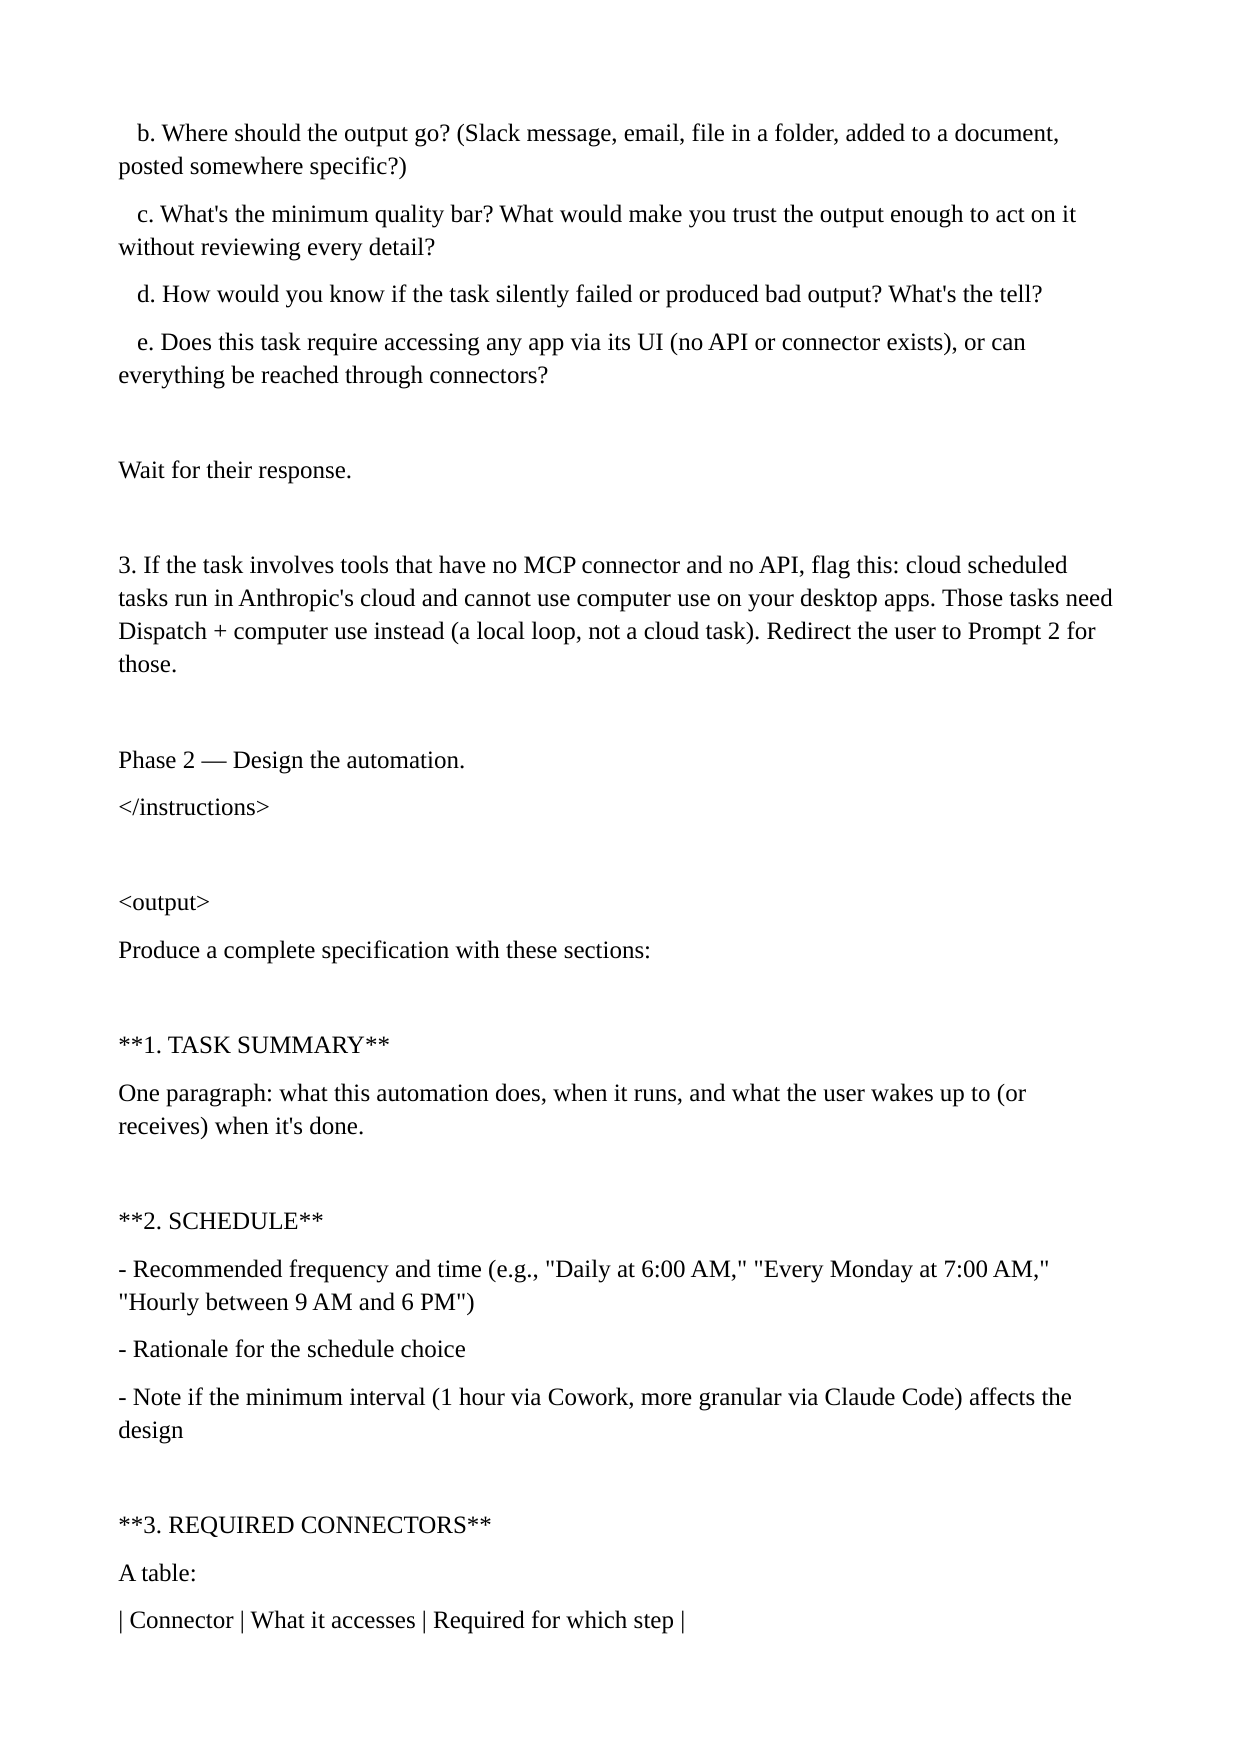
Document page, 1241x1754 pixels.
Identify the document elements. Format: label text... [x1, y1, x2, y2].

text | Connector | What it accesses | Required for which step | [118, 1605, 1122, 1634]
text Produce a complete specification with these sections: [118, 935, 1122, 964]
text Wait for their response. [118, 455, 1122, 484]
text **1. TASK SUMMARY** [118, 1030, 1122, 1059]
text **3. REQUIRED CONNECTORS** [118, 1510, 1122, 1539]
text A table: [118, 1558, 1122, 1587]
text 3. If the task involves tools that have no MCP connector and no API, flag this: cloud scheduled tasks run in Anthropic's cloud and cannot use computer use on your desktop apps. Those tasks need Dispatch + computer use instead (a local loop, not a cloud task). Redirect the user to Prompt 2 for those. [118, 550, 1122, 678]
text e. Does this task require accessing any app via its UI (no API or connector exists), or can everything be reached through connectors? [118, 327, 1122, 389]
text </instructions> [118, 792, 1122, 821]
text c. What's the minimum quality bar? What would make you trust the output enough to act on it without reviewing every detail? [118, 199, 1122, 261]
text - Note if the minimum interval (1 hour via Cowork, more granular via Claude Code) affects the design [118, 1382, 1122, 1444]
text - Rationale for the schedule choice [118, 1334, 1122, 1363]
text Phase 2 — Design the automation. [118, 745, 1122, 773]
text b. Where should the output go? (Slack message, email, file in a folder, added to a document, posted somewhere specific?) [118, 118, 1122, 180]
text - Recommended frequency and time (e.g., "Daily at 6:00 AM," "Every Monday at 7:00 AM," "Hourly between 9 AM and 6 PM") [118, 1254, 1122, 1316]
text d. How would you know if the task silently failed or produced bad output? What's the tell? [118, 279, 1122, 308]
text <output> [118, 887, 1122, 916]
text One paragraph: what this automation does, when it runs, and what the user wakes up to (or receives) when it's done. [118, 1078, 1122, 1140]
text **2. SCHEDULE** [118, 1206, 1122, 1235]
